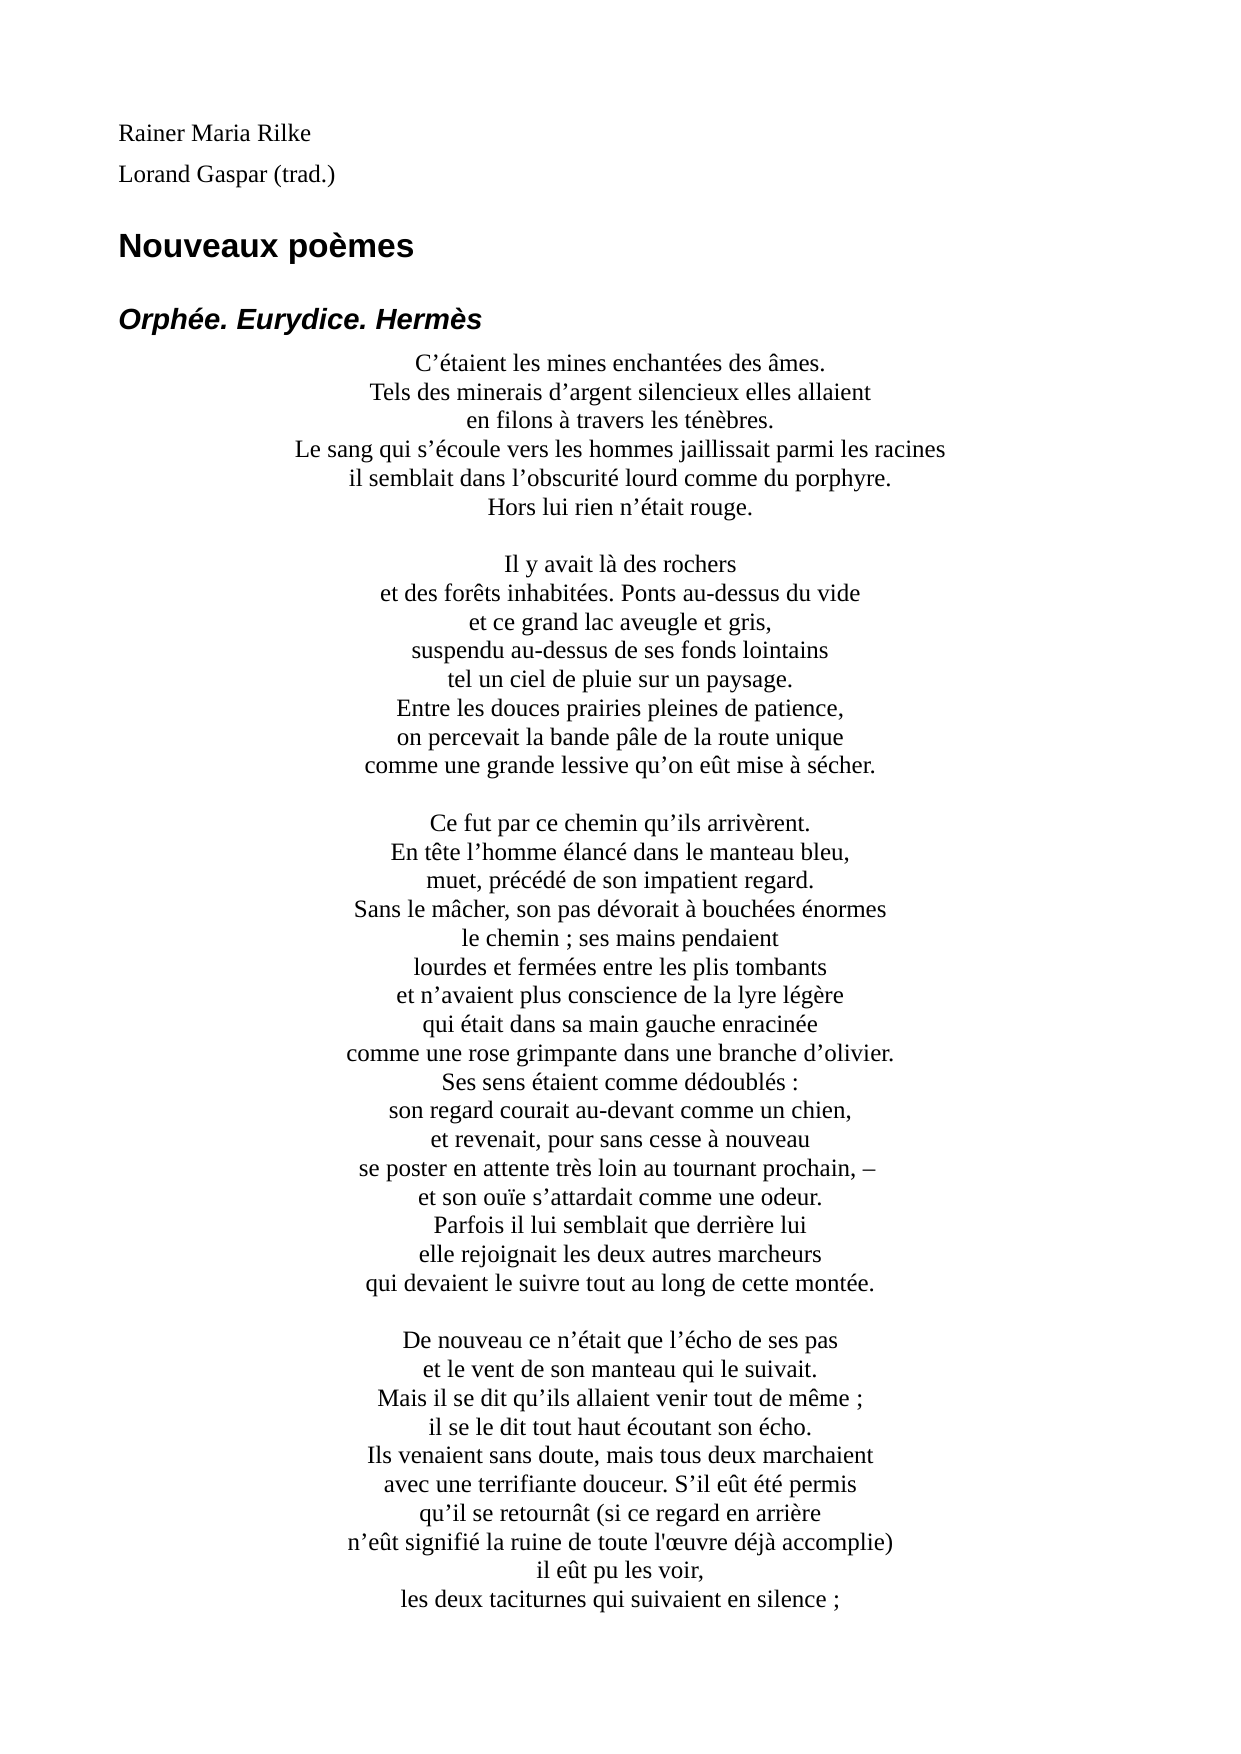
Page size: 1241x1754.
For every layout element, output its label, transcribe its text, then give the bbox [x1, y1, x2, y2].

text se poster en attente très loin au tournant prochain, – [118, 1153, 1122, 1182]
text comme une rose grimpante dans une branche d’olivier. [118, 1038, 1122, 1067]
text avec une terrifiante douceur. S’il eût été permis [118, 1469, 1122, 1498]
text Ses sens étaient comme dédoublés : [118, 1067, 1122, 1095]
text tel un ciel de pluie sur un paysage. [118, 664, 1122, 693]
text son regard courait au-devant comme un chien, [118, 1095, 1122, 1124]
text qui était dans sa main gauche enracinée [118, 1009, 1122, 1038]
text Ils venaient sans doute, mais tous deux marchaient [118, 1440, 1122, 1469]
text Le sang qui s’écoule vers les hommes jaillissait parmi les racines [118, 434, 1122, 463]
text Rainer Maria Rilke [118, 118, 1122, 147]
text on percevait la bande pâle de la route unique [118, 722, 1122, 750]
text qu’il se retournât (si ce regard en arrière [118, 1498, 1122, 1527]
text il eût pu les voir, [118, 1555, 1122, 1584]
text En tête l’homme élancé dans le manteau bleu, [118, 837, 1122, 865]
text elle rejoignait les deux autres marcheurs [118, 1239, 1122, 1268]
text comme une grande lessive qu’on eût mise à sécher. [118, 750, 1122, 779]
text Il y avait là des rochers [118, 549, 1122, 578]
text et son ouïe s’attardait comme une odeur. [118, 1182, 1122, 1210]
text les deux taciturnes qui suivaient en silence ; [118, 1584, 1122, 1613]
text et n’avaient plus conscience de la lyre légère [118, 980, 1122, 1009]
text le chemin ; ses mains pendaient [118, 923, 1122, 952]
text et revenait, pour sans cesse à nouveau [118, 1124, 1122, 1153]
text qui devaient le suivre tout au long de cette montée. [118, 1268, 1122, 1297]
text suspendu au-dessus de ses fonds lointains [118, 635, 1122, 664]
text n’eût signifié la ruine de toute l'œuvre déjà accomplie) [118, 1527, 1122, 1555]
text Lorand Gaspar (trad.) [118, 159, 1122, 188]
text et ce grand lac aveugle et gris, [118, 607, 1122, 635]
subtitle Orphée. Eurydice. Hermès [118, 302, 1122, 335]
text Mais il se dit qu’ils allaient venir tout de même ; [118, 1383, 1122, 1412]
text Parfois il lui semblait que derrière lui [118, 1210, 1122, 1239]
text il semblait dans l’obscurité lourd comme du porphyre. [118, 463, 1122, 492]
text en filons à travers les ténèbres. [118, 405, 1122, 434]
text il se le dit tout haut écoutant son écho. [118, 1412, 1122, 1440]
text Entre les douces prairies pleines de patience, [118, 693, 1122, 722]
text Tels des minerais d’argent silencieux elles allaient [118, 377, 1122, 405]
text De nouveau ce n’était que l’écho de ses pas [118, 1325, 1122, 1354]
text et des forêts inhabitées. Ponts au-dessus du vide [118, 578, 1122, 607]
subtitle Nouveaux poèmes [118, 226, 1122, 264]
text et le vent de son manteau qui le suivait. [118, 1354, 1122, 1383]
text muet, précédé de son impatient regard. [118, 865, 1122, 894]
text Ce fut par ce chemin qu’ils arrivèrent. [118, 808, 1122, 837]
text C’étaient les mines enchantées des âmes. [118, 348, 1122, 377]
text Hors lui rien n’était rouge. [118, 492, 1122, 520]
text lourdes et fermées entre les plis tombants [118, 952, 1122, 980]
text Sans le mâcher, son pas dévorait à bouchées énormes [118, 894, 1122, 923]
